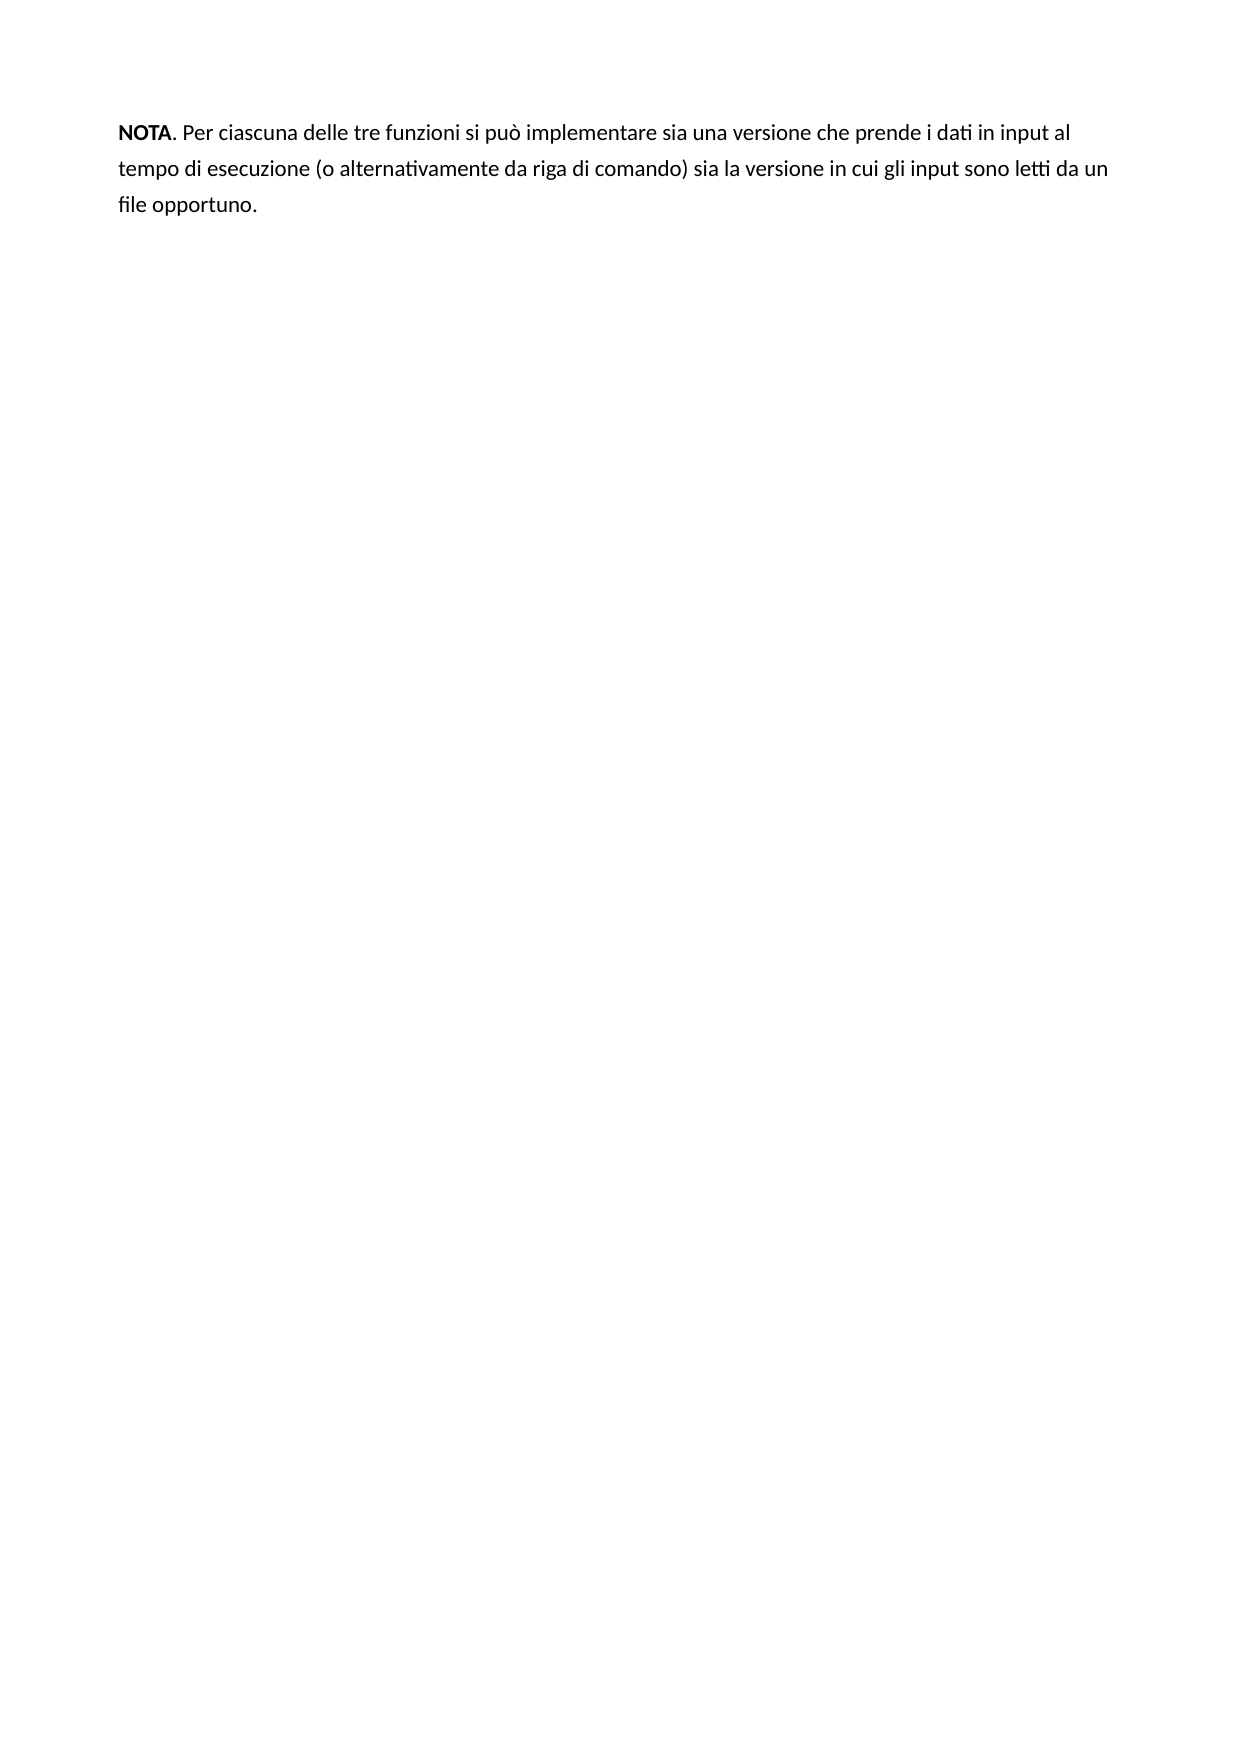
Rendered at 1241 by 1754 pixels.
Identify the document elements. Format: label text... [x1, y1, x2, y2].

text NOTA. Per ciascuna delle tre funzioni si può implementare sia una versione che prende i dati in input al tempo di esecuzione (o alternativamente da riga di comando) sia la versione in cui gli input sono letti da un file opportuno. [118, 118, 1122, 218]
